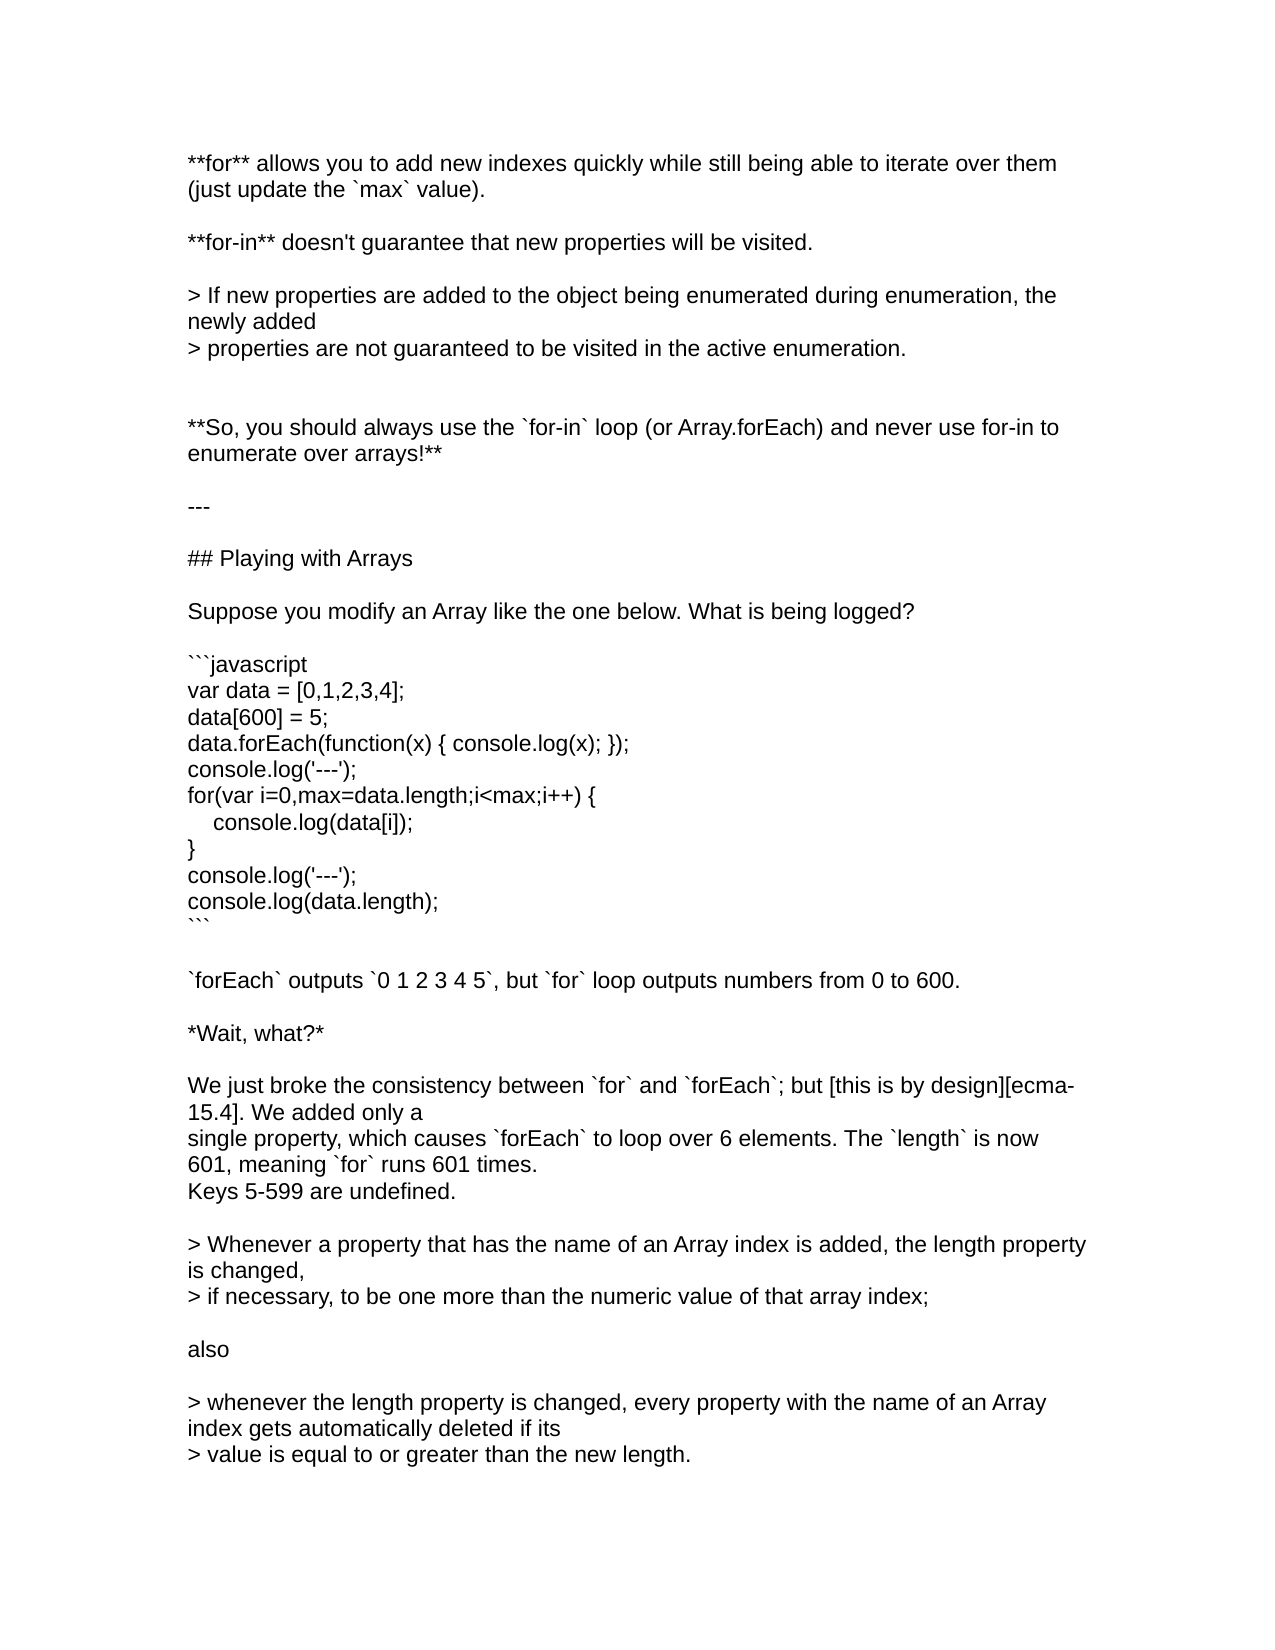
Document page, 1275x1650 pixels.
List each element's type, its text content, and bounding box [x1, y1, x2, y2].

text > properties are not guaranteed to be visited in the active enumeration. [187, 334, 1087, 361]
text > Whenever a property that has the name of an Array index is added, the length property is changed, [187, 1231, 1087, 1283]
text } [187, 835, 1087, 862]
text console.log('---'); [187, 862, 1087, 888]
text console.log(data[i]); [187, 809, 1087, 835]
text console.log(data.length); [187, 888, 1087, 914]
text ``` [187, 914, 1087, 941]
text We just broke the consistency between `for` and `forEach`; but [this is by design][ecma-15.4]. We added only a [187, 1072, 1087, 1125]
text **for** allows you to add new indexes quickly while still being able to iterate over them (just update the `max` value). [187, 150, 1087, 203]
text > value is equal to or greater than the new length. [187, 1441, 1087, 1468]
text `forEach` outputs `0 1 2 3 4 5`, but `for` loop outputs numbers from 0 to 600. [187, 967, 1087, 993]
text ## Playing with Arrays [187, 545, 1087, 572]
text also [187, 1336, 1087, 1362]
text for(var i=0,max=data.length;i<max;i++) { [187, 782, 1087, 809]
text **So, you should always use the `for-in` loop (or Array.forEach) and never use for-in to enumerate over arrays!** [187, 413, 1087, 466]
text Keys 5-599 are undefined. [187, 1178, 1087, 1204]
text > if necessary, to be one more than the numeric value of that array index; [187, 1283, 1087, 1309]
text data.forEach(function(x) { console.log(x); }); [187, 730, 1087, 756]
text **for-in** doesn't guarantee that new properties will be visited. [187, 229, 1087, 255]
text --- [187, 493, 1087, 519]
text *Wait, what?* [187, 1020, 1087, 1046]
text > whenever the length property is changed, every property with the name of an Array index gets automatically deleted if its [187, 1389, 1087, 1441]
text > If new properties are added to the object being enumerated during enumeration, the newly added [187, 282, 1087, 334]
text var data = [0,1,2,3,4]; [187, 677, 1087, 703]
text console.log('---'); [187, 756, 1087, 782]
text data[600] = 5; [187, 703, 1087, 730]
text ```javascript [187, 651, 1087, 677]
text Suppose you modify an Array like the one below. What is being logged? [187, 598, 1087, 624]
text single property, which causes `forEach` to loop over 6 elements. The `length` is now 601, meaning `for` runs 601 times. [187, 1125, 1087, 1178]
